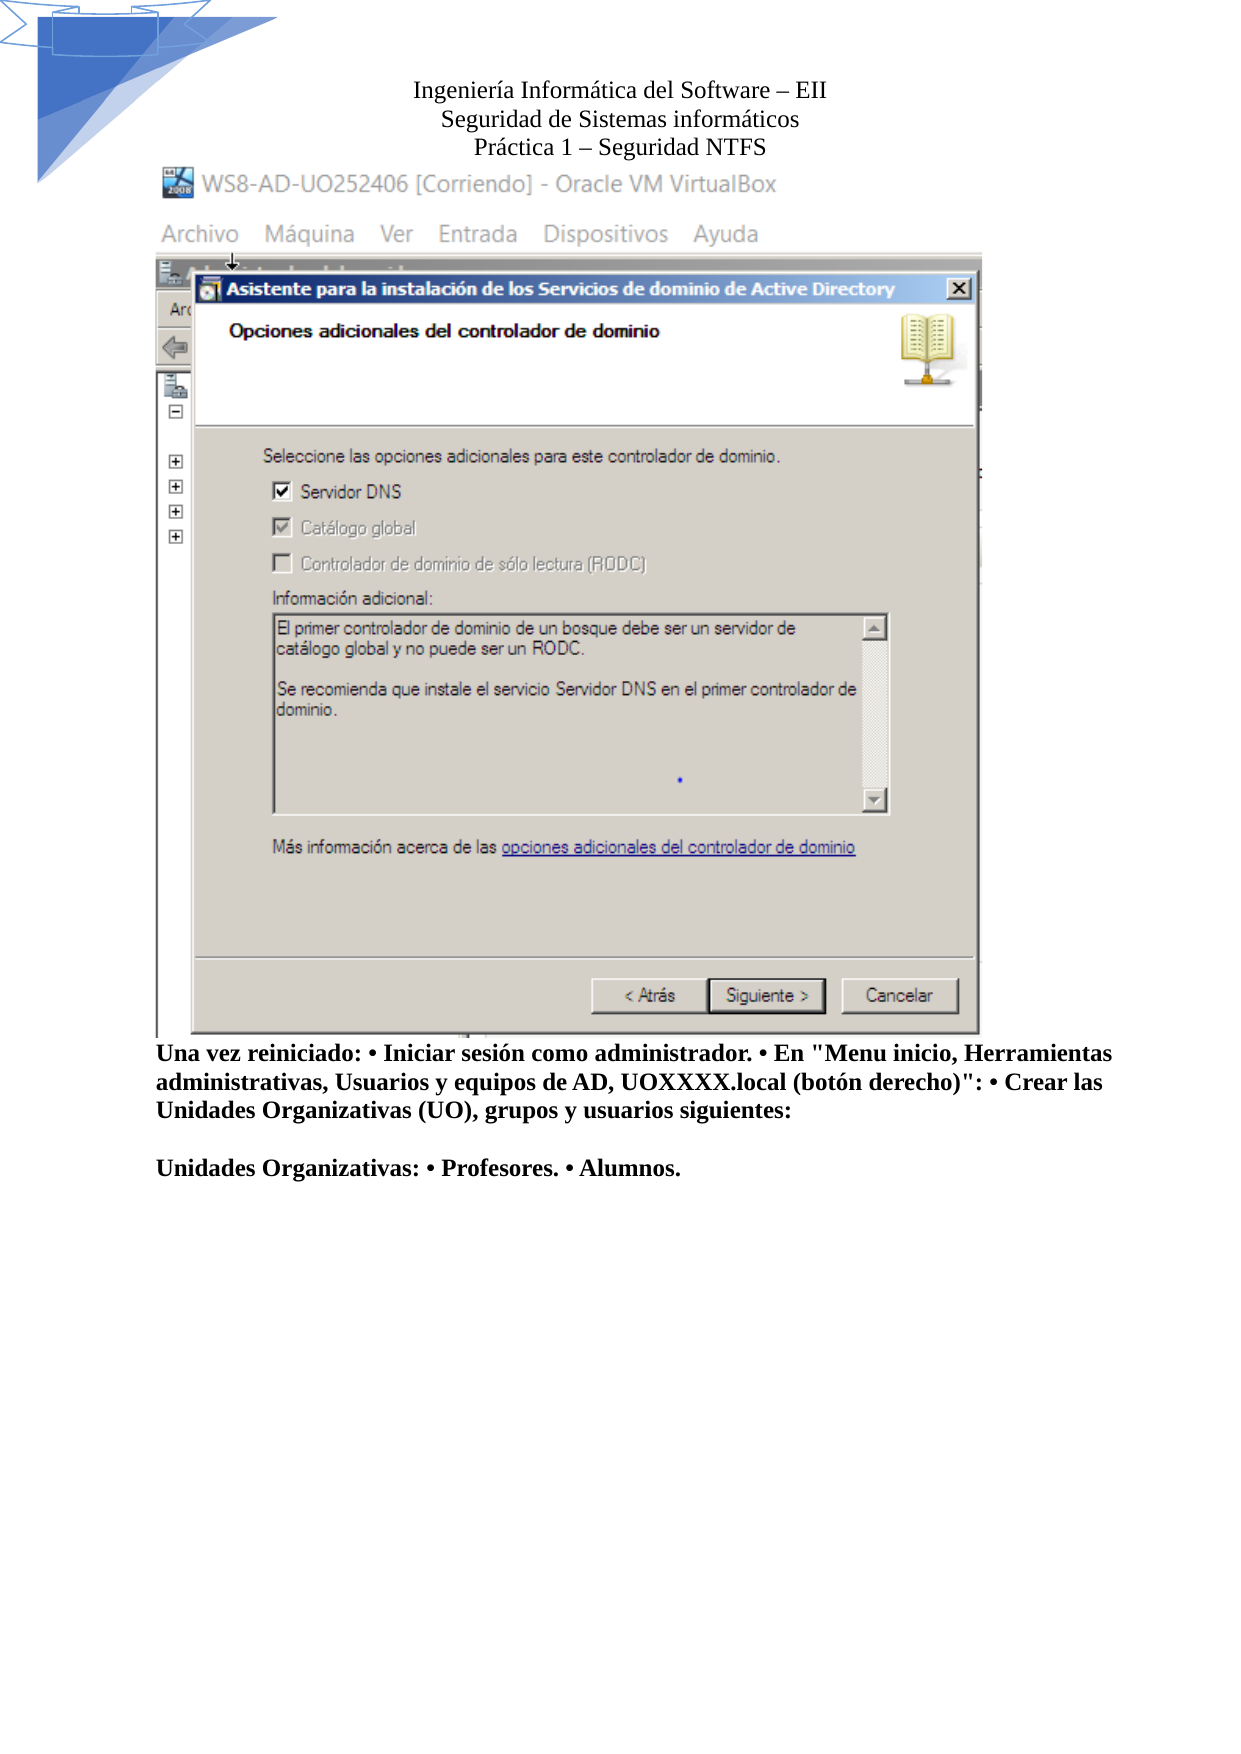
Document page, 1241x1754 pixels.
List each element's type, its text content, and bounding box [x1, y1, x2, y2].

text Una vez reiniciado: • Iniciar sesión como administrador. • En "Menu inicio, Herramientas administrativas, Usuarios y equipos de AD, UOXXXX.local (botón derecho)": • Crear las Unidades Organizativas (UO), grupos y usuarios siguientes: [156, 1038, 1122, 1124]
text Unidades Organizativas: • Profesores. • Alumnos. [156, 1153, 1122, 1182]
